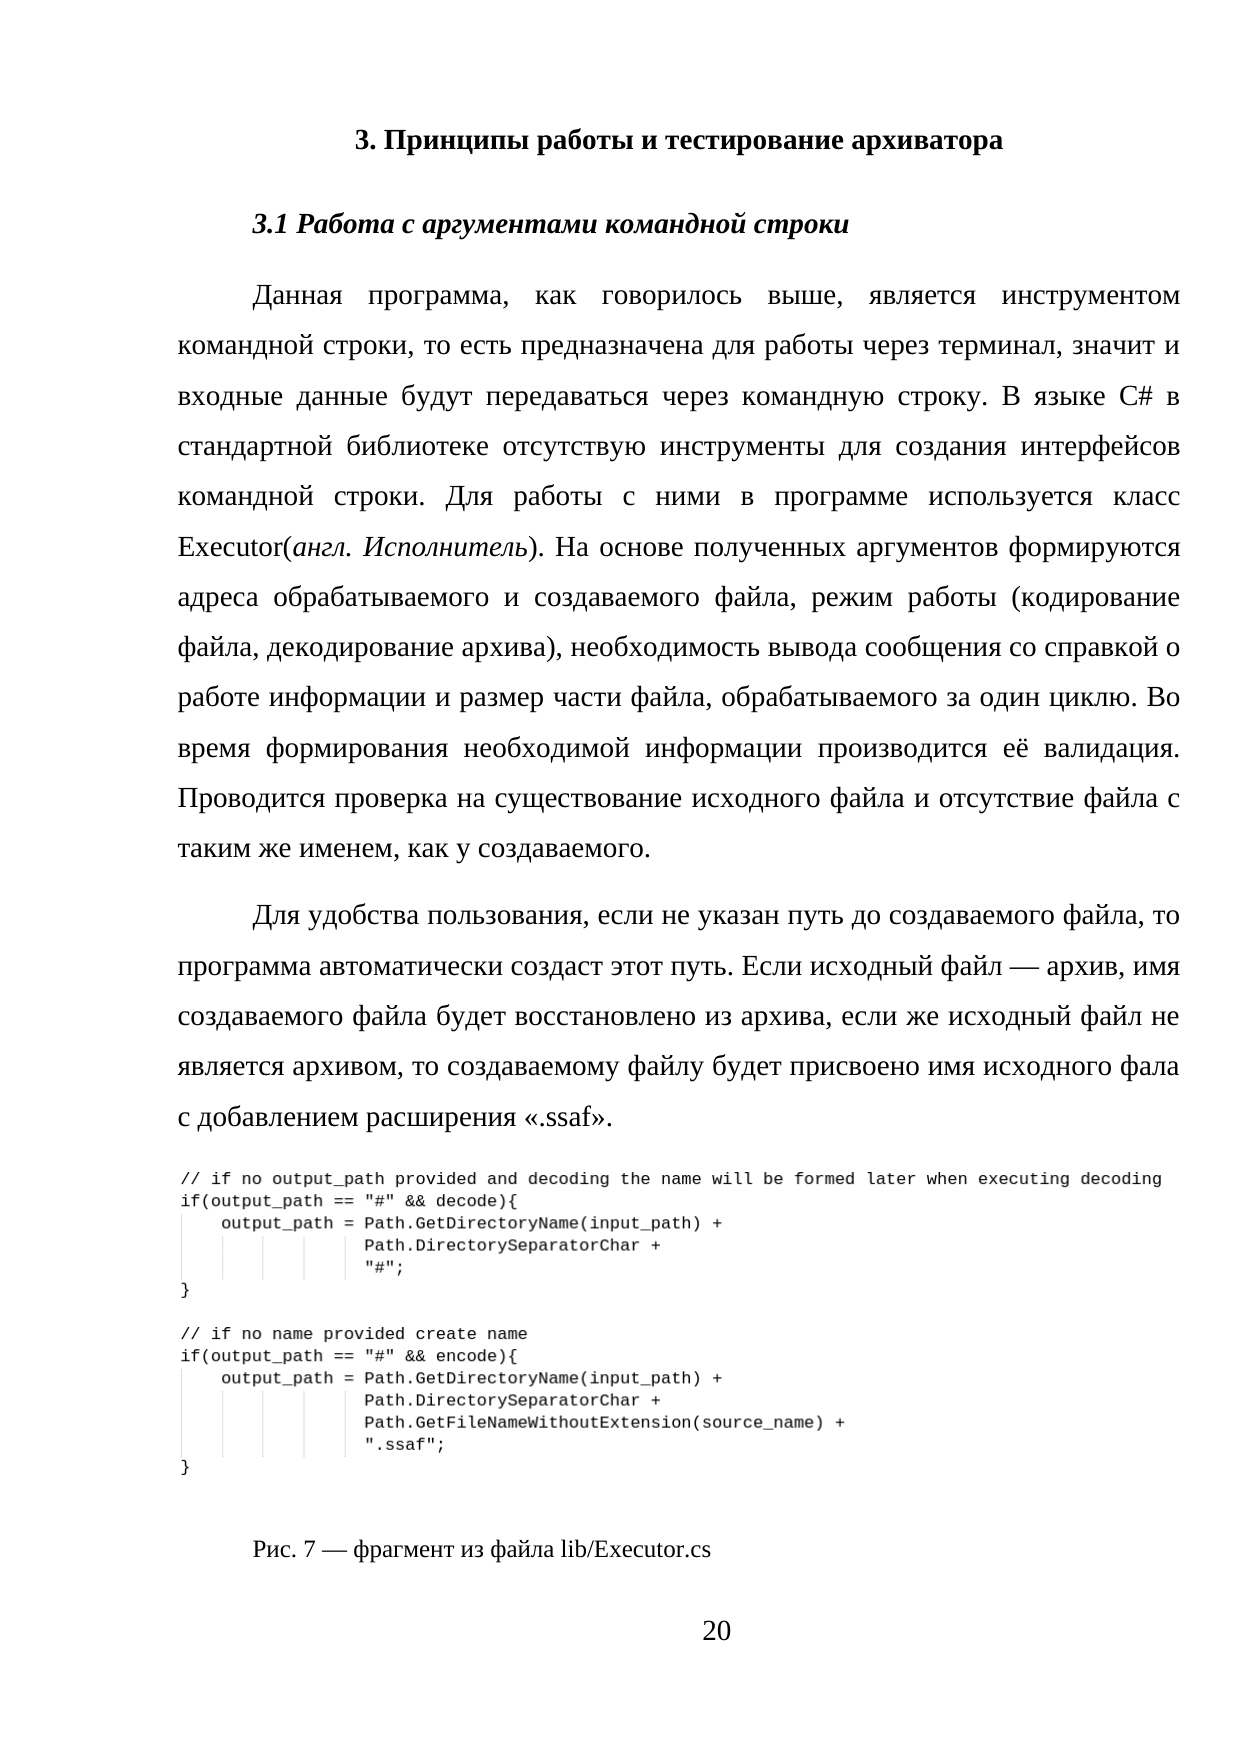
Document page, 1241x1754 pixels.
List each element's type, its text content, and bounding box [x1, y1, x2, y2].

subtitle 3. Принципы работы и тестирование архиватора [177, 122, 1181, 156]
picture [177, 1165, 1182, 1482]
subtitle 3.1 Работа с аргументами командной строки [177, 206, 1181, 239]
subtitle Рис. 7 — фрагмент из файла lib/Executor.cs [177, 1482, 1181, 1562]
text Для удобства пользования, если не указан путь до создаваемого файла, то программа автоматически создаст этот путь. Если исходный файл — архив, имя создаваемого файла будет восстановлено из архива, если же исходный файл не является архивом, то создаваемому файлу будет присвоено имя исходного фала с добавлением расширения «.ssaf». [177, 897, 1181, 1132]
text Данная программа, как говорилось выше, является инструментом командной строки, то есть предназначена для работы через терминал, значит и входные данные будут передаваться через командную строку. В языке C# в стандартной библиотеке отсутствую инструменты для создания интерфейсов командной строки. Для работы с ними в программе используется класс Executor(англ. Исполнитель). На основе полученных аргументов формируются адреса обрабатываемого и создаваемого файла, режим работы (кодирование файла, декодирование архива), необходимость вывода сообщения со справкой о работе информации и размер части файла, обрабатываемого за один циклю. Во время формирования необходимой информации производится её валидация. Проводится проверка на существование исходного файла и отсутствие файла с таким же именем, как у создаваемого. [177, 277, 1181, 864]
